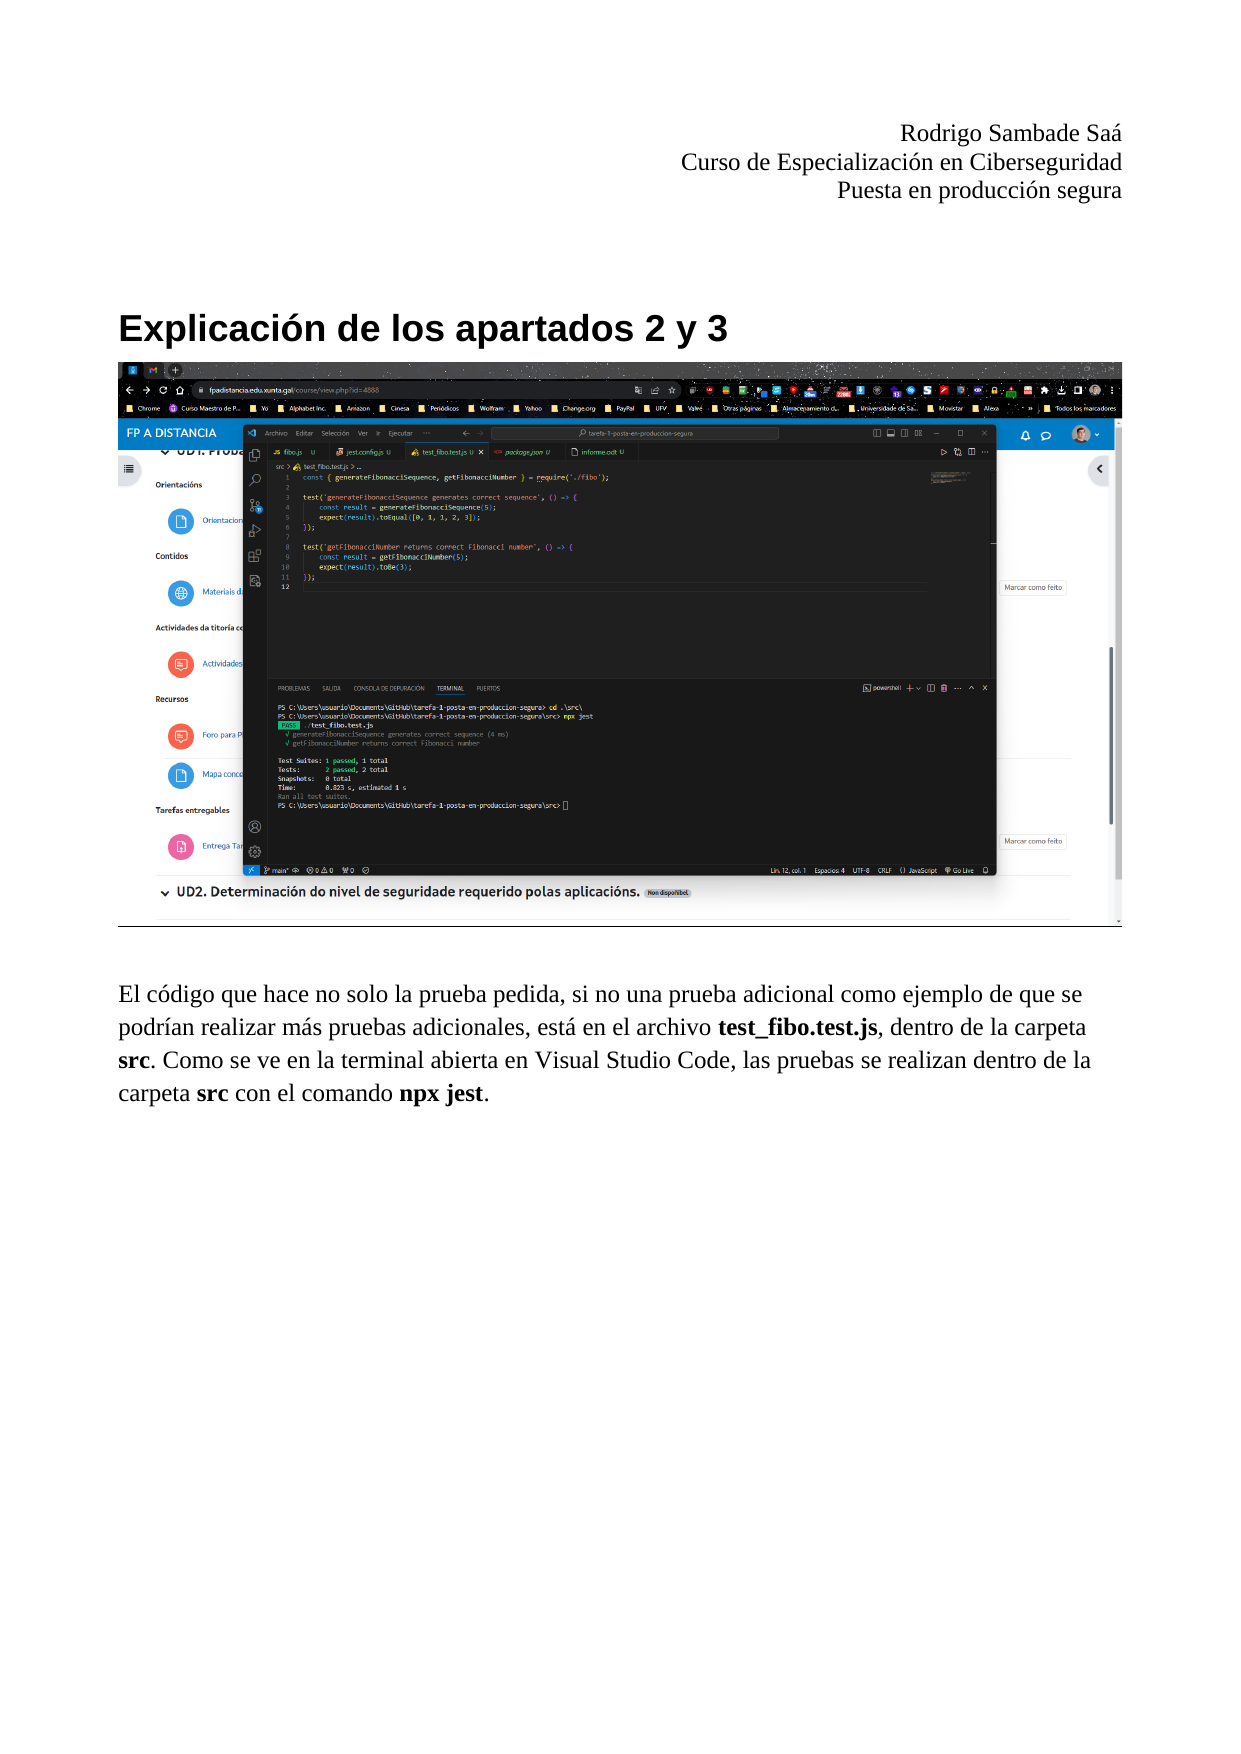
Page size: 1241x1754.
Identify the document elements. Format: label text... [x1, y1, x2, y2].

picture [118, 362, 1123, 927]
text El código que hace no solo la prueba pedida, si no una prueba adicional como ejemplo de que se podrían realizar más pruebas adicionales, está en el archivo test_fibo.test.js, dentro de la carpeta src. Como se ve en la terminal abierta en Visual Studio Code, las pruebas se realizan dentro de la carpeta src con el comando npx jest. [118, 979, 1122, 1106]
subtitle Explicación de los apartados 2 y 3 [118, 306, 1122, 349]
